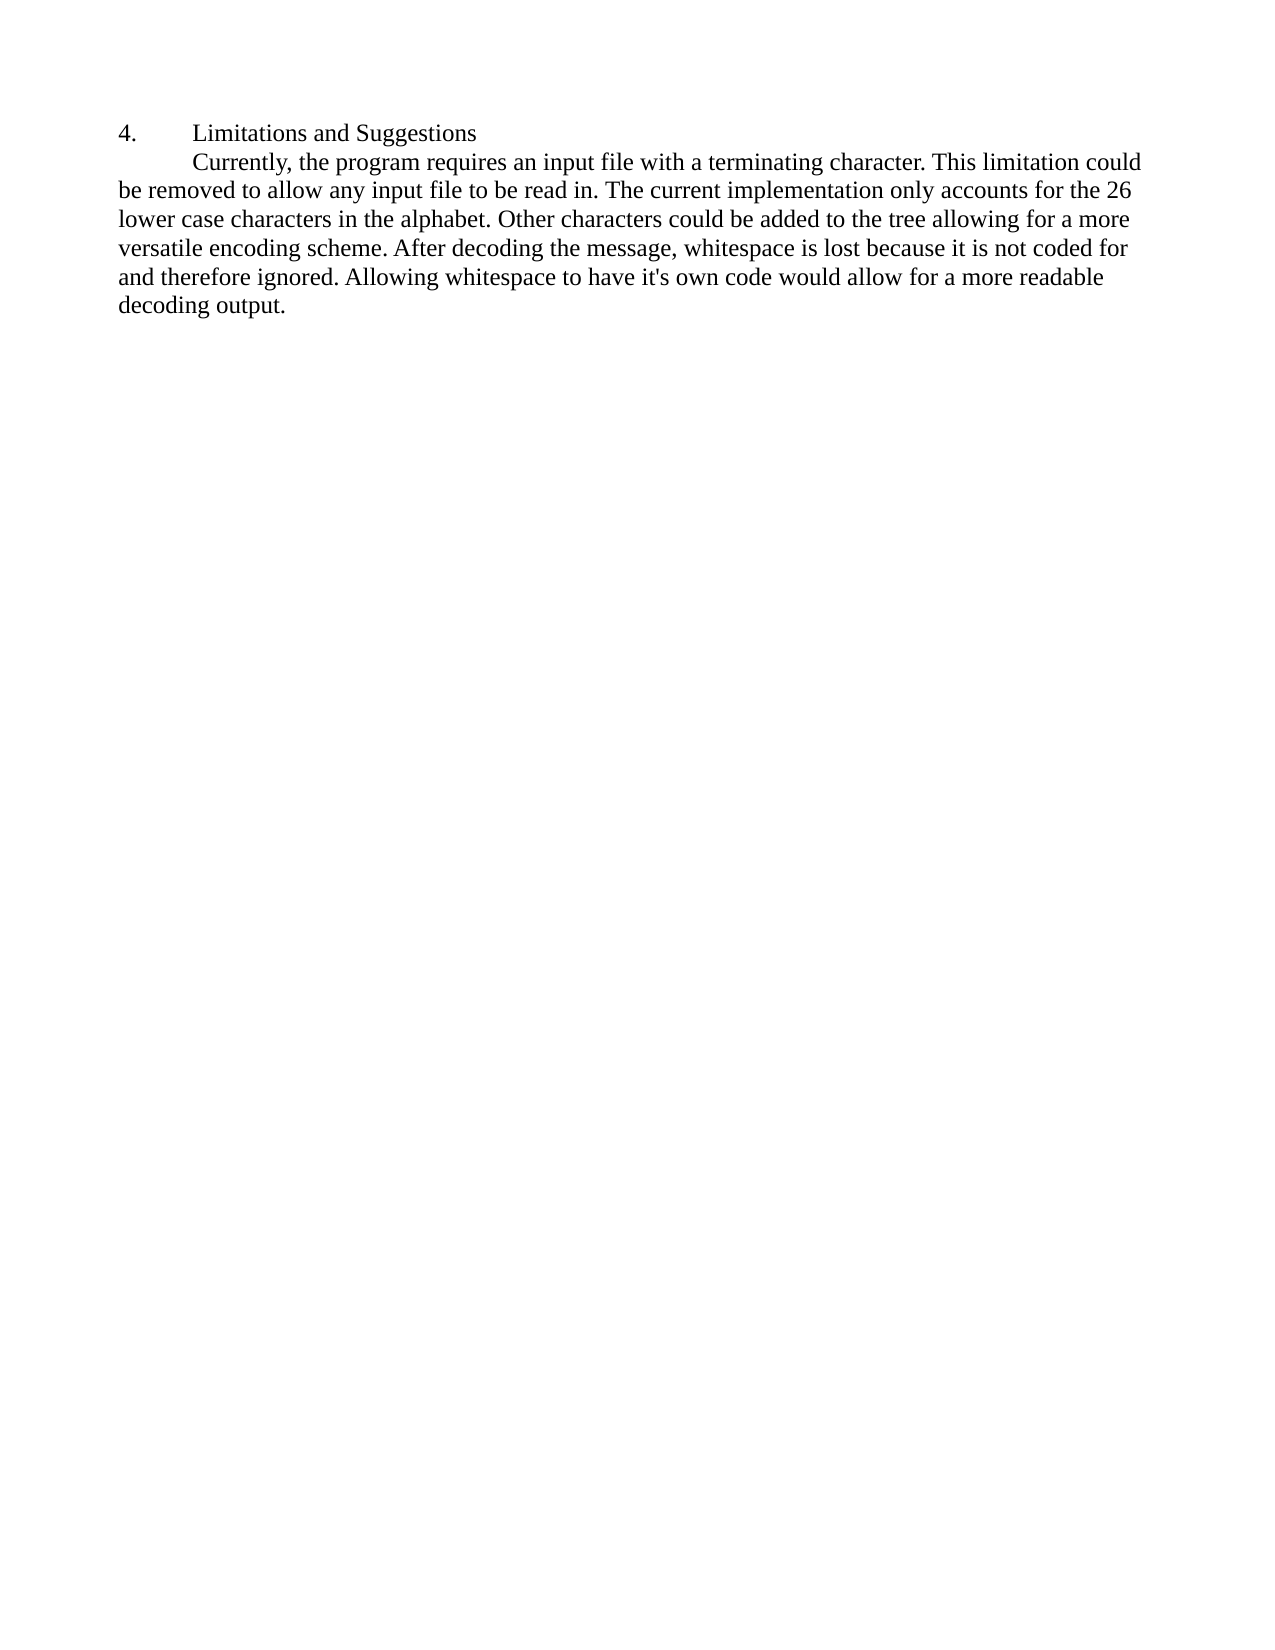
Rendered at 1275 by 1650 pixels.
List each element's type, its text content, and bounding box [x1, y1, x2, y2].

text Currently, the program requires an input file with a terminating character. This limitation could be removed to allow any input file to be read in. The current implementation only accounts for the 26 lower case characters in the alphabet. Other characters could be added to the tree allowing for a more versatile encoding scheme. After decoding the message, whitespace is lost because it is not coded for and therefore ignored. Allowing whitespace to have it's own code would allow for a more readable decoding output. [118, 147, 1157, 319]
text 4. Limitations and Suggestions [118, 118, 1157, 147]
